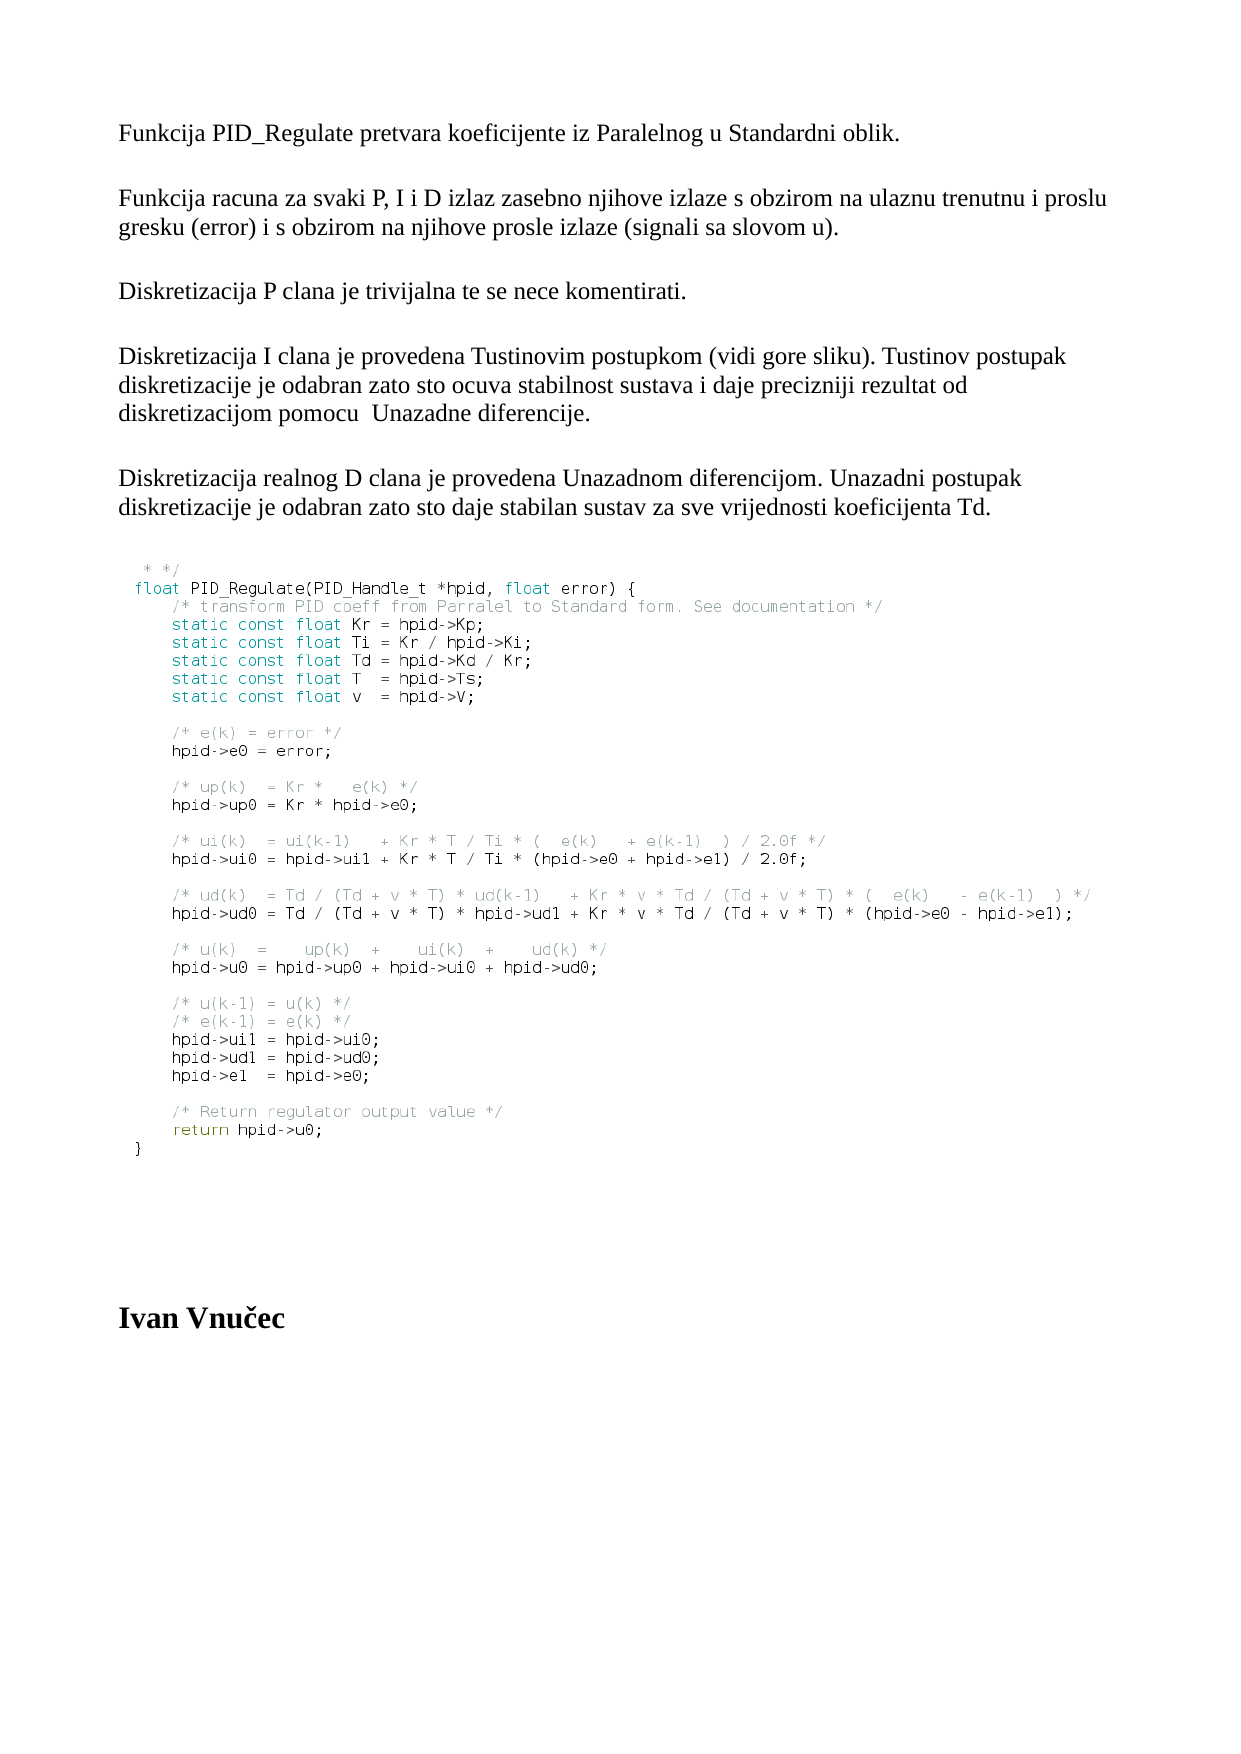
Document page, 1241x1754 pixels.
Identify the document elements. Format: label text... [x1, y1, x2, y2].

picture [134, 561, 1126, 1184]
text Diskretizacija I clana je provedena Tustinovim postupkom (vidi gore sliku). Tustinov postupak diskretizacije je odabran zato sto ocuva stabilnost sustava i daje precizniji rezultat od diskretizacijom pomocu Unazadne diferencije. [118, 341, 1122, 427]
text Ivan Vnučec [118, 1299, 1122, 1335]
text Funkcija racuna za svaki P, I i D izlaz zasebno njihove izlaze s obzirom na ulaznu trenutnu i proslu gresku (error) i s obzirom na njihove prosle izlaze (signali sa slovom u). [118, 183, 1122, 240]
text Diskretizacija realnog D clana je provedena Unazadnom diferencijom. Unazadni postupak diskretizacije je odabran zato sto daje stabilan sustav za sve vrijednosti koeficijenta Td. [118, 463, 1122, 521]
text Diskretizacija P clana je trivijalna te se nece komentirati. [118, 276, 1122, 305]
text Funkcija PID_Regulate pretvara koeficijente iz Paralelnog u Standardni oblik. [118, 118, 1122, 147]
